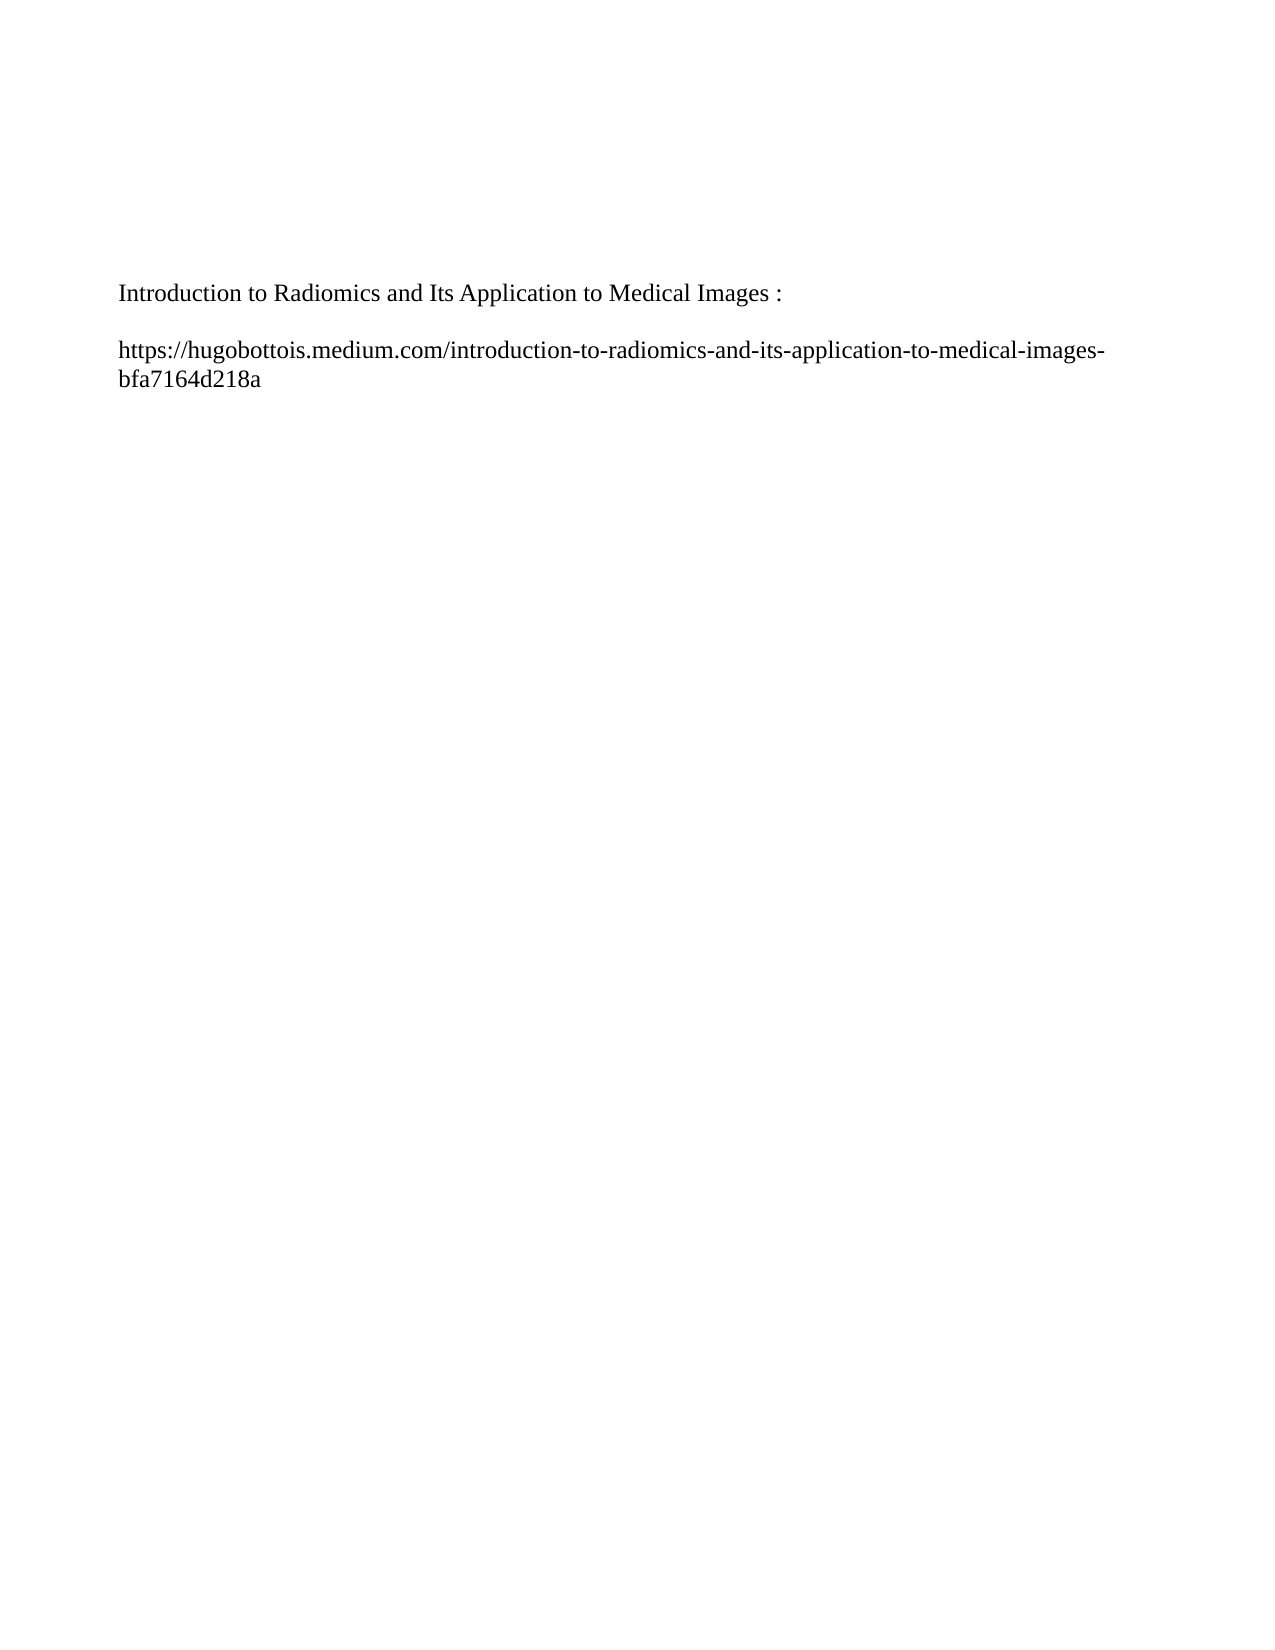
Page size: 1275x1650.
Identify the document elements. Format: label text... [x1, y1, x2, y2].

text Introduction to Radiomics and Its Application to Medical Images : [118, 278, 1157, 307]
text https://hugobottois.medium.com/introduction-to-radiomics-and-its-application-to-medical-images-bfa7164d218a [118, 336, 1157, 393]
